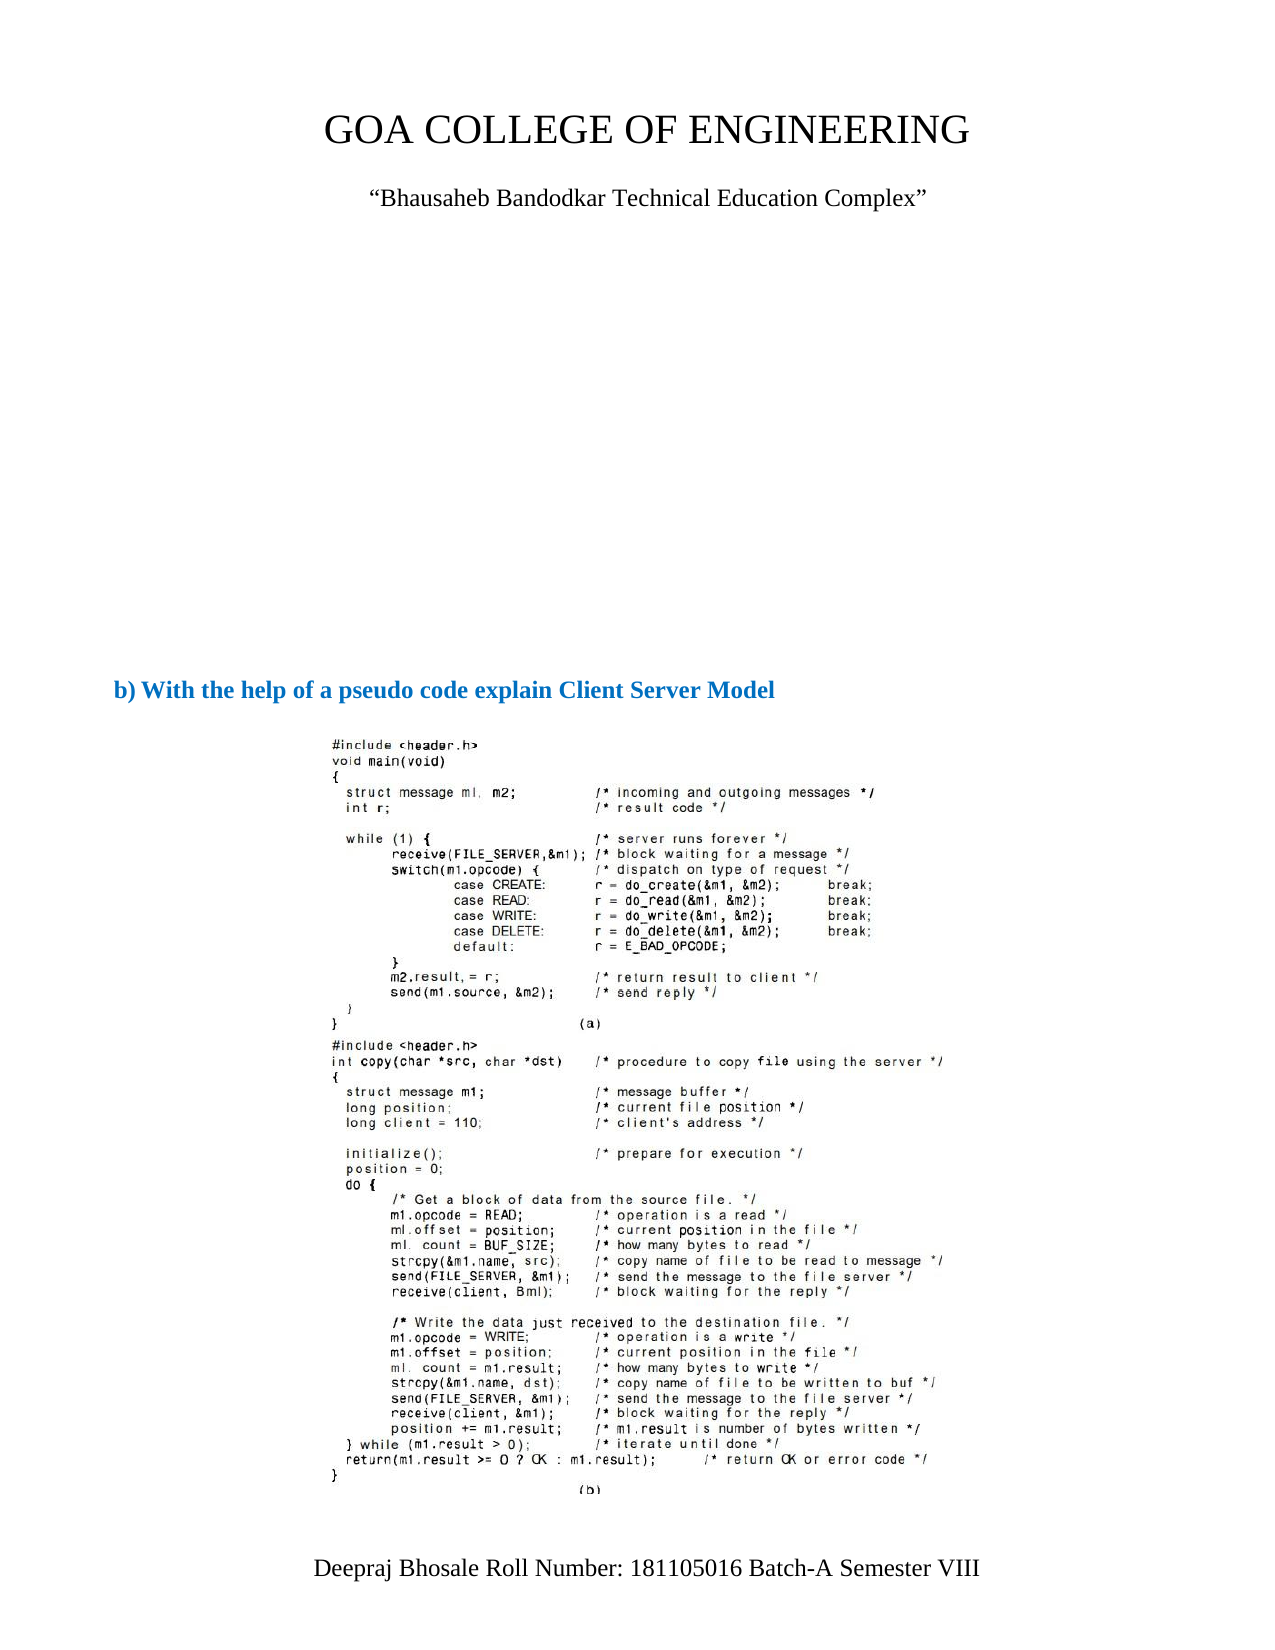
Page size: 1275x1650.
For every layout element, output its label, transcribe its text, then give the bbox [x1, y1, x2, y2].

picture [331, 739, 943, 1494]
subtitle With the help of a pseudo code explain Client Server Model [113, 676, 1191, 704]
